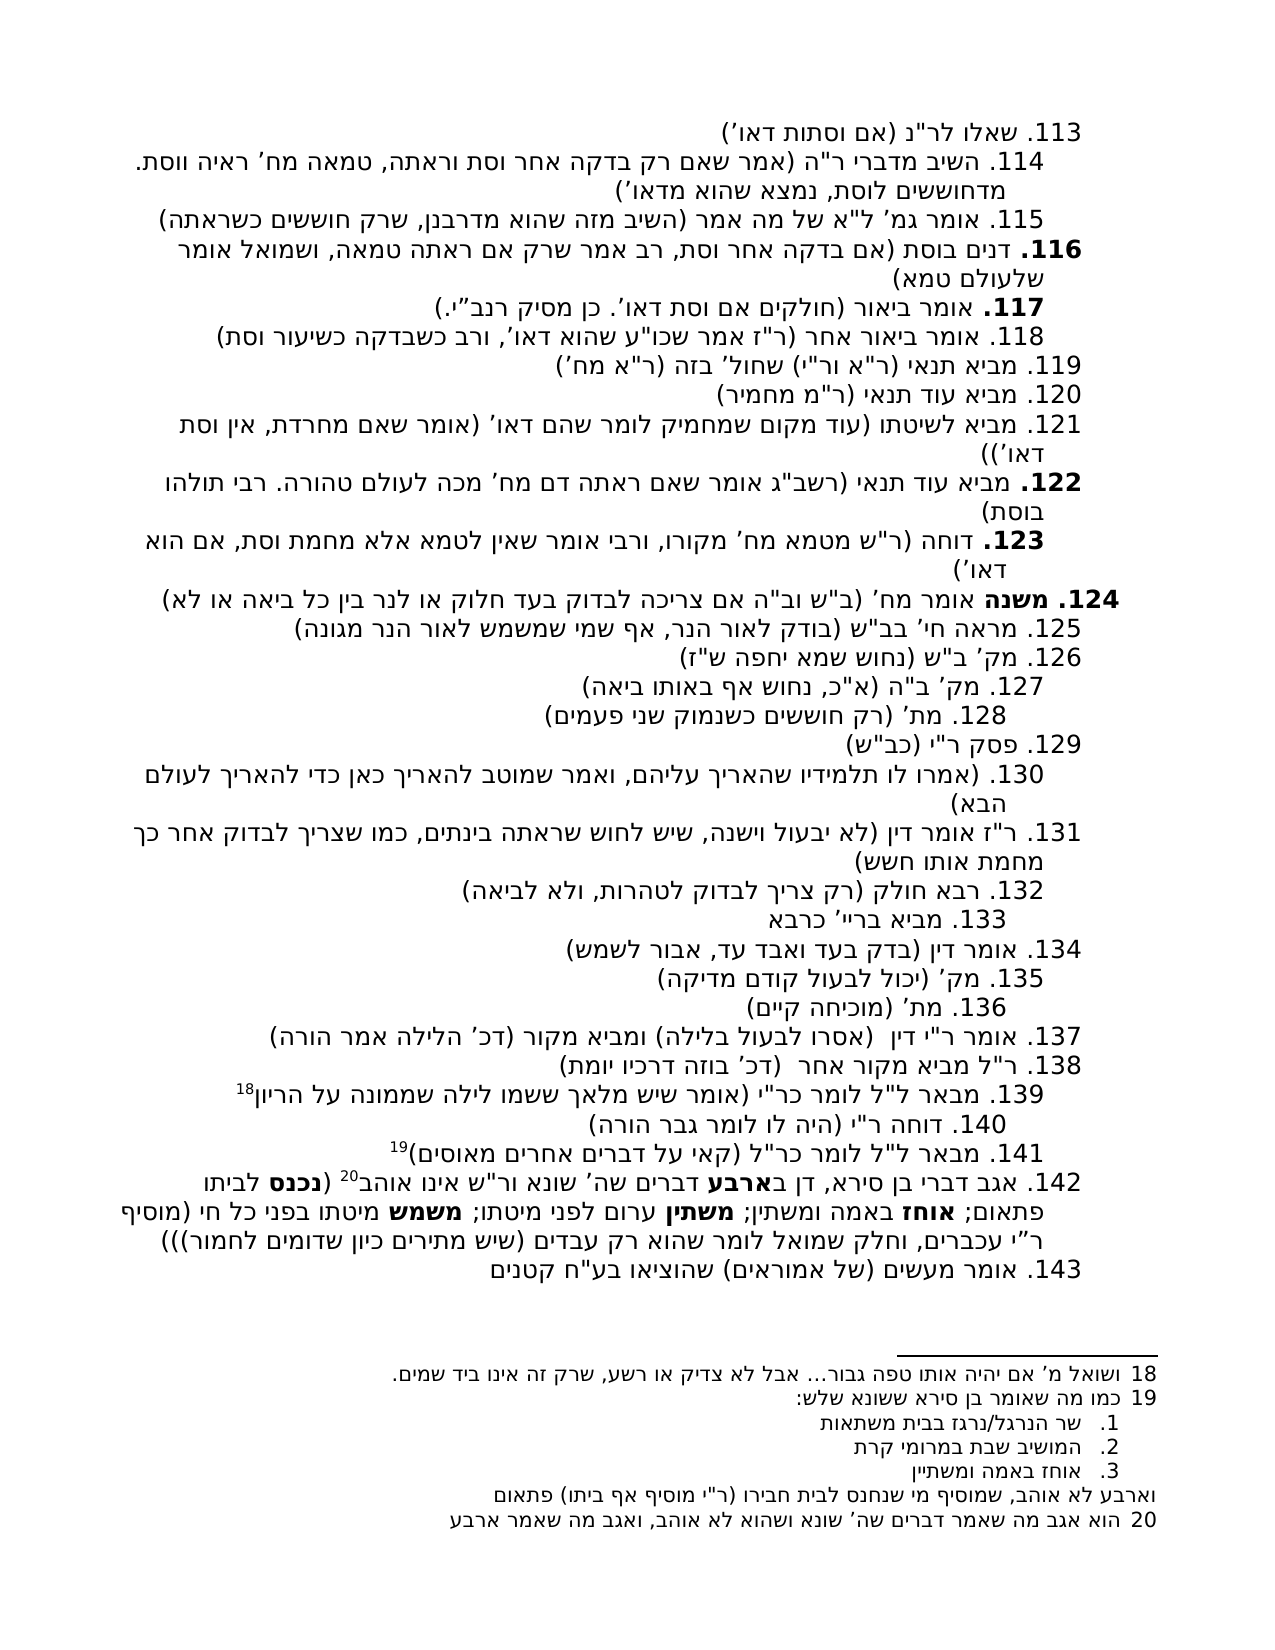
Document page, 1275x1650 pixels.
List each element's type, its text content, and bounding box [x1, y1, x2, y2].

list מראה חי’ בב"ש (בודק לאור הנר, אף שמי שמשמש לאור הנר מגונה) [118, 614, 1082, 643]
list שאלו לר"נ (אם וסתות דאו’) [118, 118, 1082, 147]
list הוא אגב מה שאמר דברים שה’ שונא ושהוא לא אוהב, ואגב מה שאמר ארבע [118, 1508, 1157, 1532]
list (אמרו לו תלמידיו שהאריך עליהם, ואמר שמוטב להאריך כאן כדי להאריך לעולם הבא) [118, 760, 1044, 818]
list אומר גמ’ ל"א של מה אמר (השיב מזה שהוא מדרבנן, שרק חוששים כשראתה) [118, 206, 1044, 235]
list מביא לשיטתו (עוד מקום שמחמיק לומר שהם דאו’ (אומר שאם מחרדת, אין וסת דאו’)) [118, 410, 1082, 468]
list וארבע לא אוהב, שמוסיף מי שנחנס לבית חבירו (ר"י מוסיף אף ביתו) פתאום [118, 1483, 1157, 1508]
list מביא עוד תנאי (רשב"ג אומר שאם ראתה דם מח’ מכה לעולם טהורה. רבי תולהו בוסת) [118, 468, 1082, 526]
list אומר דין (בדק בעד ואבד עד, אבור לשמש) [118, 935, 1082, 964]
list אומר ביאור (חולקים אם וסת דאו’. כן מסיק רנב”י.) [118, 293, 1044, 322]
list אגב דברי בן סירא, דן בארבע דברים שה’ שונא ור"ש אינו אוהב (נכנס לביתו פתאום; אוחז באמה ומשתין; משתין ערום לפני מיטתו; משמש מיטתו בפני כל חי (מוסיף ר”י עכברים, וחלק שמואל לומר שהוא רק עבדים (שיש מתירים כיון שדומים לחמור))) [118, 1168, 1082, 1256]
list כמו מה שאומר בן סירא ששונא שלש: [118, 1386, 1157, 1411]
list מק’ ב"ה (א"כ, נחוש אף באותו ביאה) [118, 672, 1044, 701]
list מביא בריי’ כרבא [118, 906, 1007, 935]
list המושיב שבת במרומי קרת [118, 1435, 1119, 1459]
list דנים בוסת (אם בדקה אחר וסת, רב אמר שרק אם ראתה טמאה, ושמואל אומר שלעולם טמא) [118, 235, 1082, 293]
list מבאר ל"ל לומר כר"י (אומר שיש מלאך ששמו לילה שממונה על הריון [118, 1081, 1044, 1110]
list אומר מעשים (של אמוראים) שהוציאו בע"ח קטנים [118, 1256, 1082, 1285]
list דוחה ר"י (היה לו לומר גבר הורה) [118, 1110, 1007, 1139]
list מבאר ל"ל לומר כר"ל (קאי על דברים אחרים מאוסים) [118, 1139, 1044, 1168]
list מת’ (מוכיחה קיים) [118, 993, 1007, 1022]
list ר"ל מביא מקור אחר (דכ’ בוזה דרכיו יומת) [118, 1051, 1082, 1081]
list פסק ר"י (כב"ש) [118, 731, 1082, 760]
list שר הנרגל/נרגז בבית משתאות [118, 1411, 1119, 1435]
list רבא חולק (רק צריך לבדוק לטהרות, ולא לביאה) [118, 876, 1044, 906]
list השיב מדברי ר"ה (אמר שאם רק בדקה אחר וסת וראתה, טמאה מח’ ראיה ווסת. מדחוששים לוסת, נמצא שהוא מדאו’) [118, 147, 1044, 206]
list אומר ביאור אחר (ר"ז אמר שכו"ע שהוא דאו’, ורב כשבדקה כשיעור וסת) [118, 322, 1044, 351]
list מביא עוד תנאי (ר"מ מחמיר) [118, 381, 1082, 410]
list מת’ (רק חוששים כשנמוק שני פעמים) [118, 701, 1007, 731]
list משנה אומר מח’ (ב"ש וב"ה אם צריכה לבדוק בעד חלוק או לנר בין כל ביאה או לא) [118, 585, 1119, 614]
list ושואל מ’ אם יהיה אותו טפה גבור… אבל לא צדיק או רשע, שרק זה אינו ביד שמים. [118, 1362, 1157, 1386]
list דוחה (ר"ש מטמא מח’ מקורו, ורבי אומר שאין לטמא אלא מחמת וסת, אם הוא דאו’) [118, 526, 1044, 585]
list מק’ (יכול לבעול קודם מדיקה) [118, 964, 1044, 993]
list אוחז באמה ומשתיין [118, 1459, 1119, 1483]
list מביא תנאי (ר"א ור"י) שחול’ בזה (ר"א מח’) [118, 351, 1082, 381]
list אומר ר"י דין (אסרו לבעול בלילה) ומביא מקור (דכ’ הלילה אמר הורה) [118, 1022, 1082, 1051]
list ר"ז אומר דין (לא יבעול וישנה, שיש לחוש שראתה בינתים, כמו שצריך לבדוק אחר כך מחמת אותו חשש) [118, 818, 1082, 876]
list מק’ ב"ש (נחוש שמא יחפה ש"ז) [118, 643, 1082, 672]
